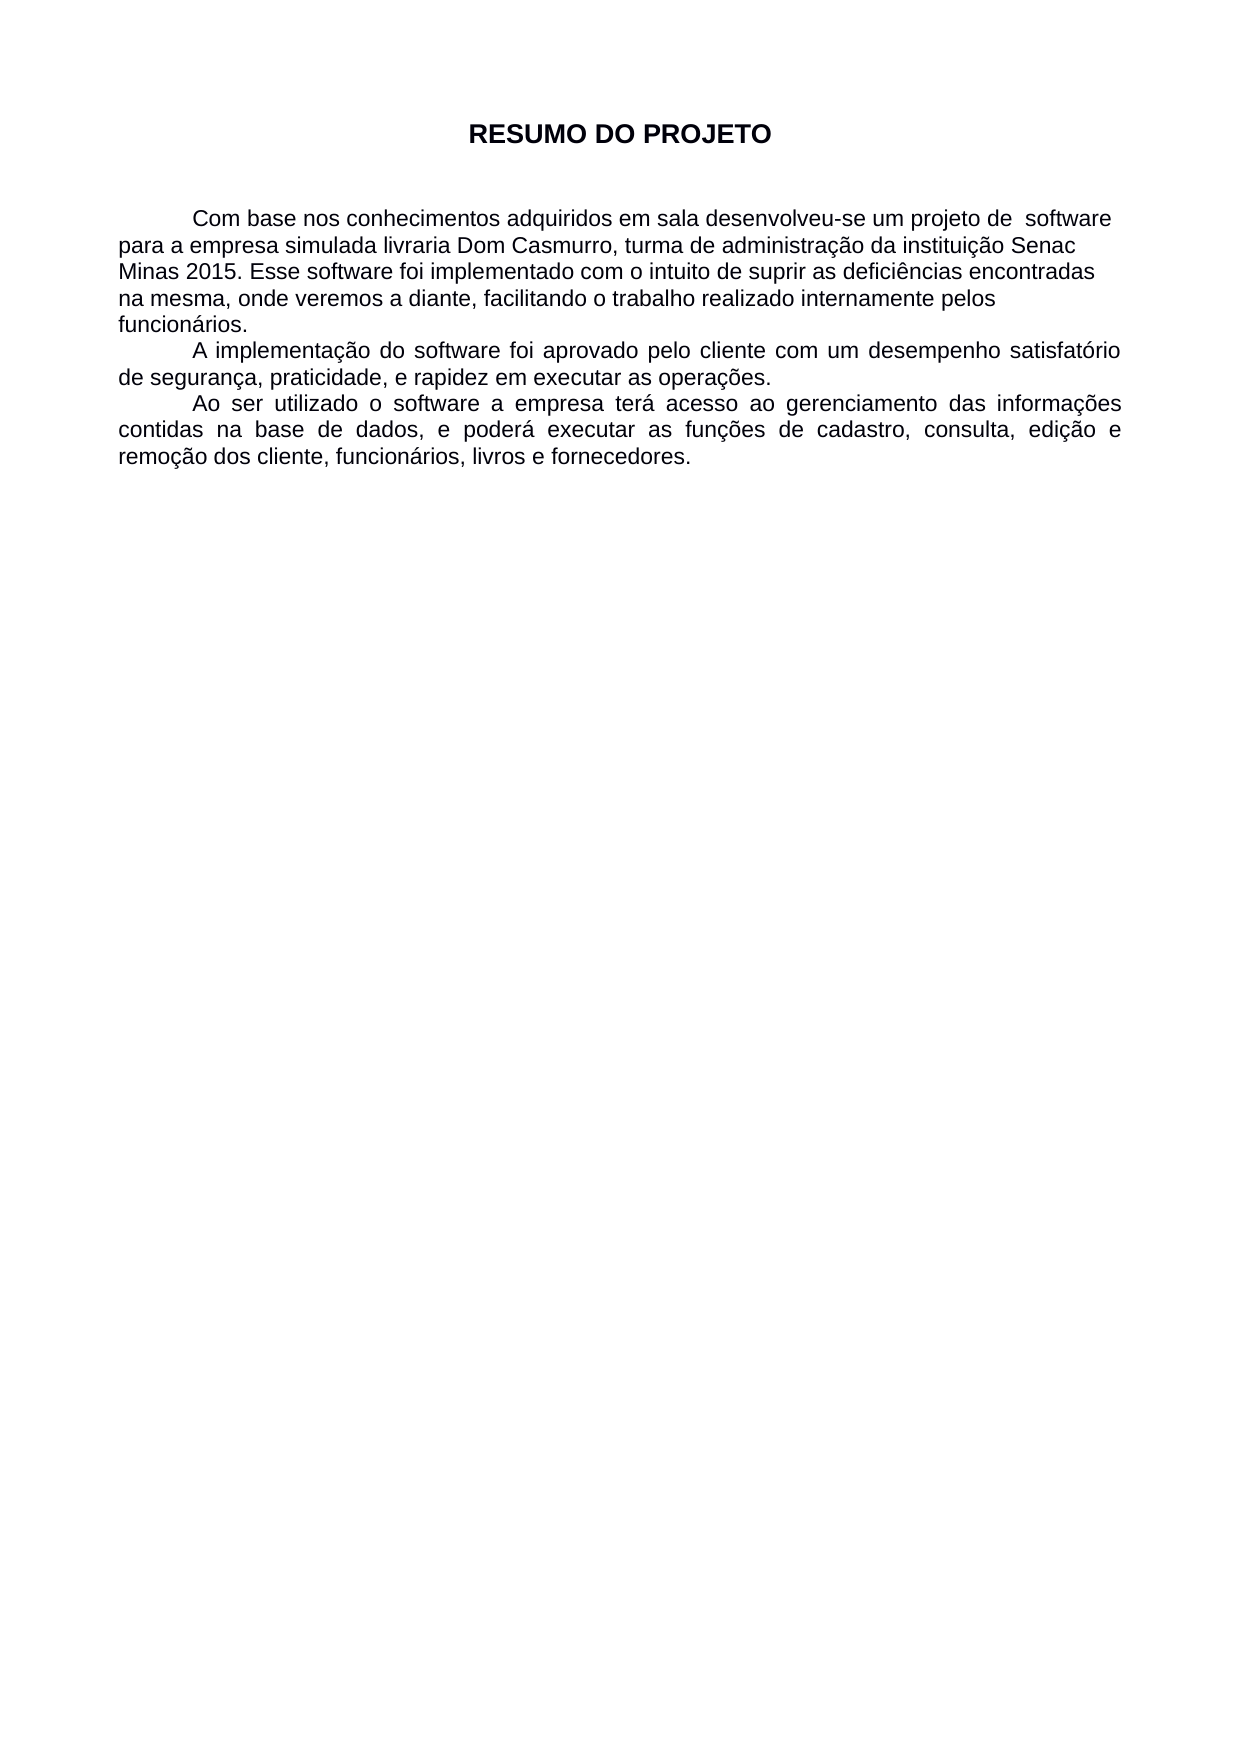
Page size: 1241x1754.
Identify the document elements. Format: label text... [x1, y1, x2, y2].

text RESUMO DO PROJETO [118, 118, 1122, 149]
text Ao ser utilizado o software a empresa terá acesso ao gerenciamento das informações contidas na base de dados, e poderá executar as funções de cadastro, consulta, edição e remoção dos cliente, funcionários, livros e fornecedores. [118, 390, 1122, 469]
text A implementação do software foi aprovado pelo cliente com um desempenho satisfatório de segurança, praticidade, e rapidez em executar as operações. [118, 337, 1122, 390]
text Com base nos conhecimentos adquiridos em sala desenvolveu-se um projeto de software para a empresa simulada livraria Dom Casmurro, turma de administração da instituição Senac Minas 2015. Esse software foi implementado com o intuito de suprir as deficiências encontradas na mesma, onde veremos a diante, facilitando o trabalho realizado internamente pelos funcionários. [118, 205, 1122, 337]
